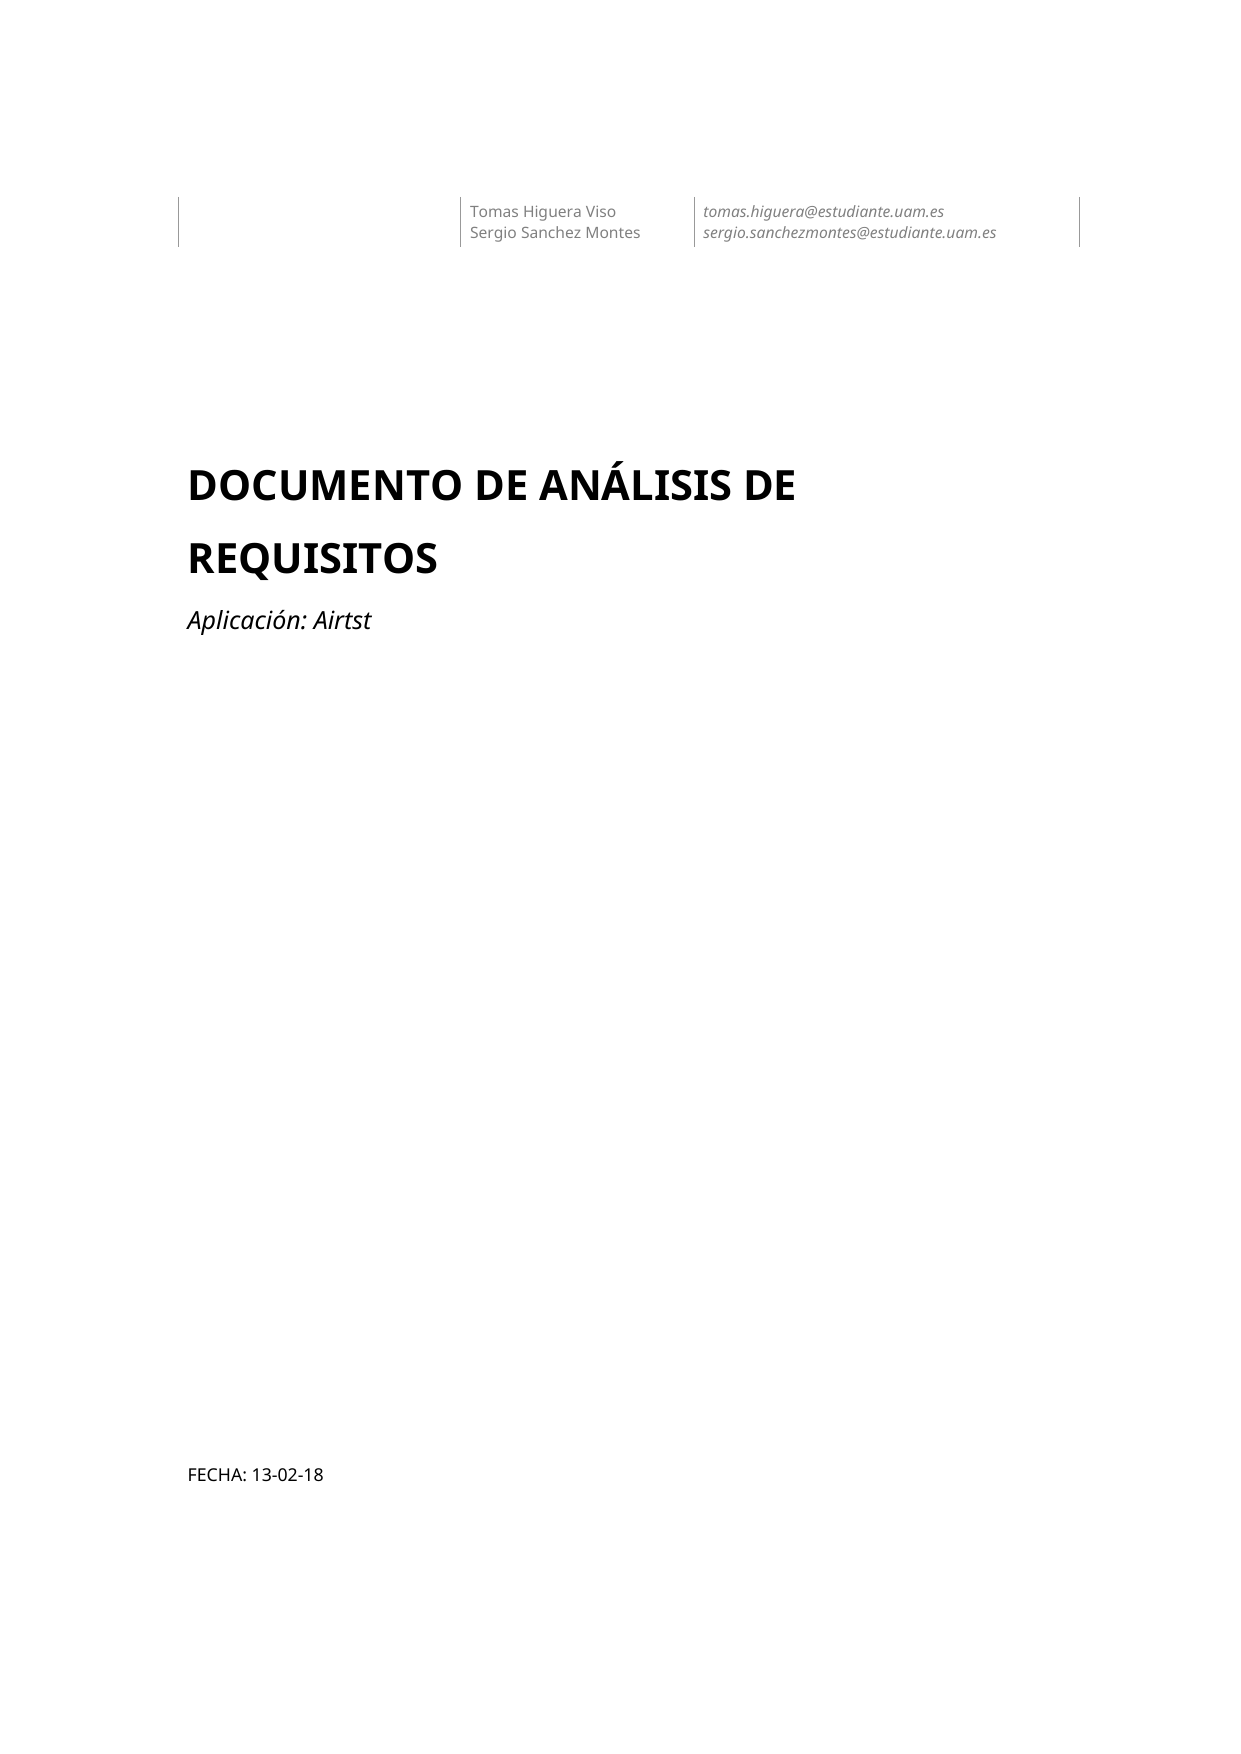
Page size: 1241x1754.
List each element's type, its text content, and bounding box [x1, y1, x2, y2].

table_header tomas.higuera@estudiante.uam.es sergio.sanchezmontes@estudiante.uam.es [695, 197, 1079, 247]
table_header [179, 197, 460, 247]
subtitle DOCUMENTO DE ANÁLISIS DE REQUISITOS [187, 456, 1053, 586]
table_header Tomas Higuera Viso Sergio Sanchez Montes [461, 197, 694, 247]
subtitle Aplicación: Airtst [187, 603, 1053, 637]
text FECHA: 13-02-18 [187, 1462, 1053, 1487]
